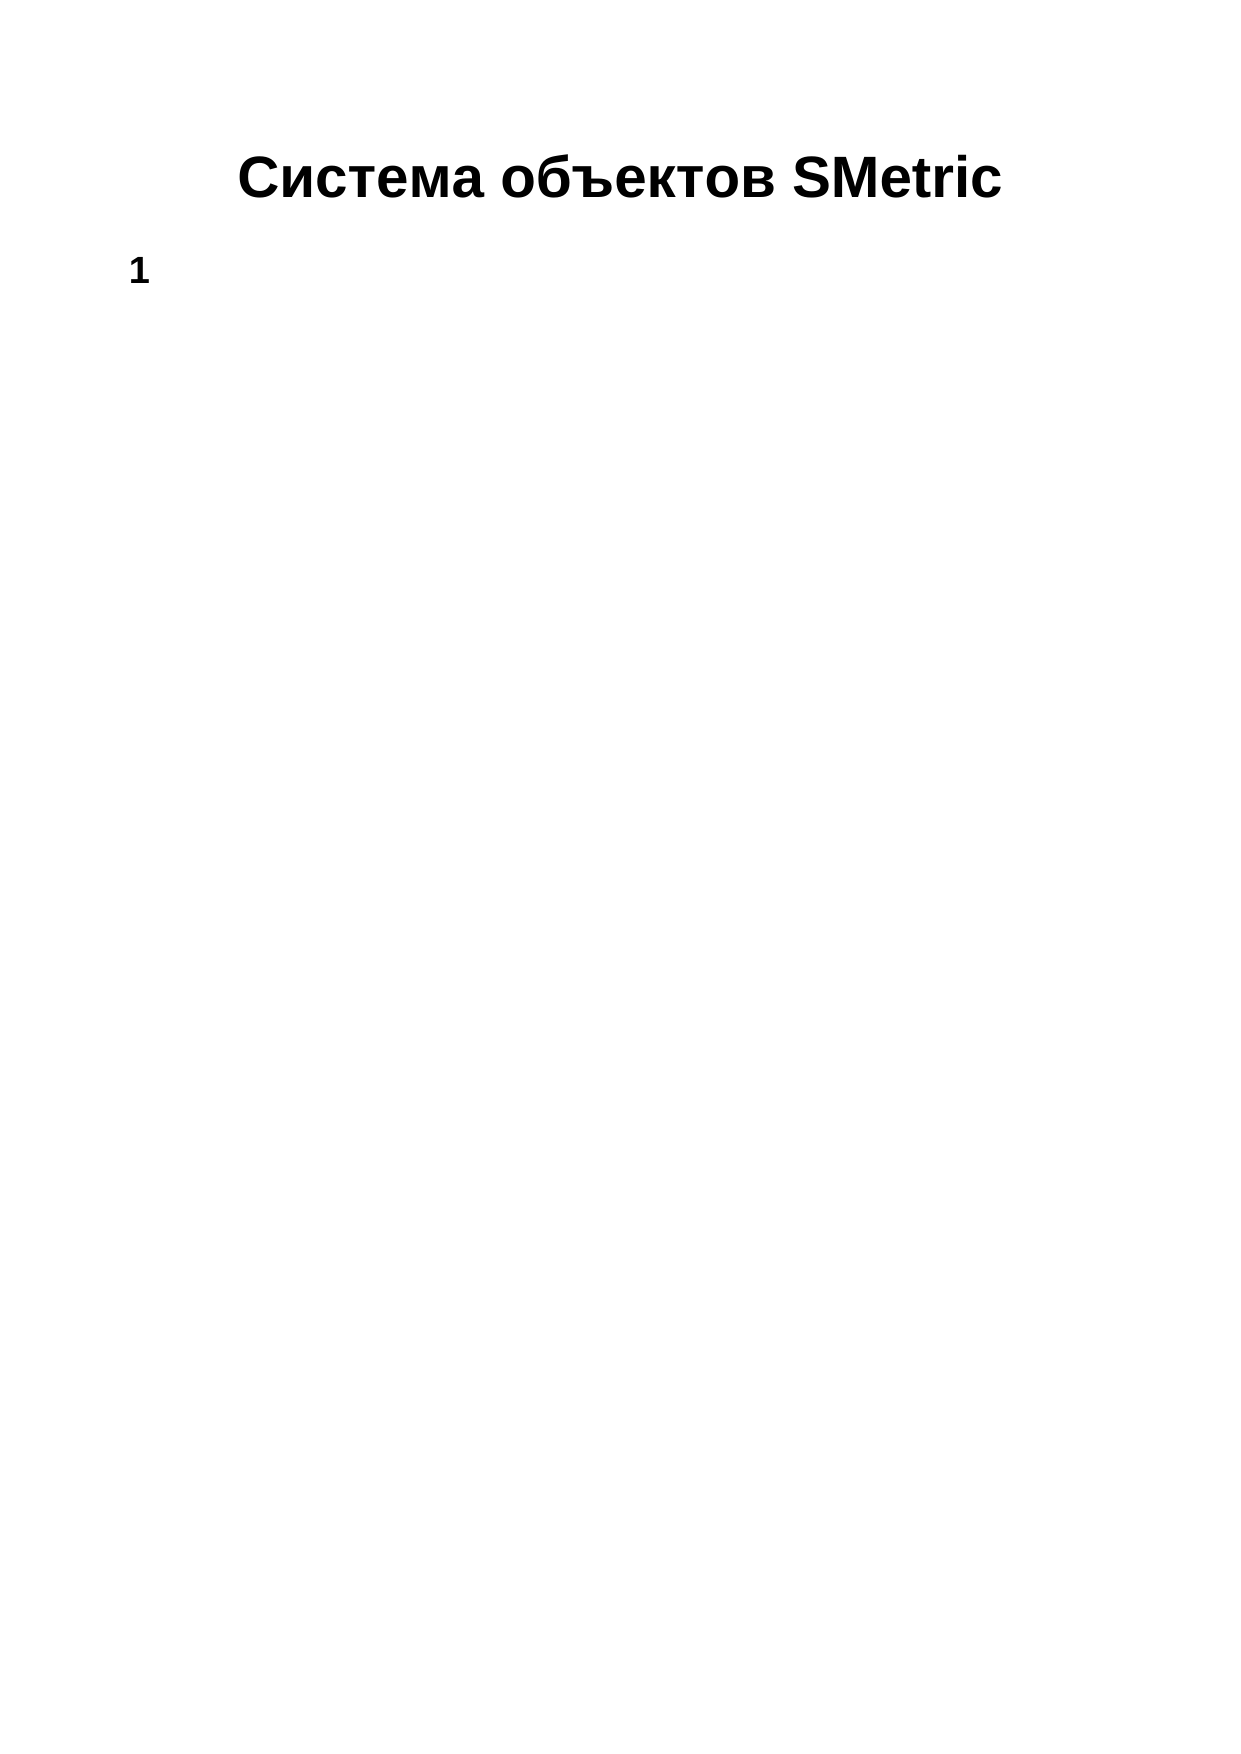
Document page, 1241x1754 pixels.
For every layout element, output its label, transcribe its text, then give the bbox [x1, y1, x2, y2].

title Система объектов SMetric [118, 143, 1122, 210]
